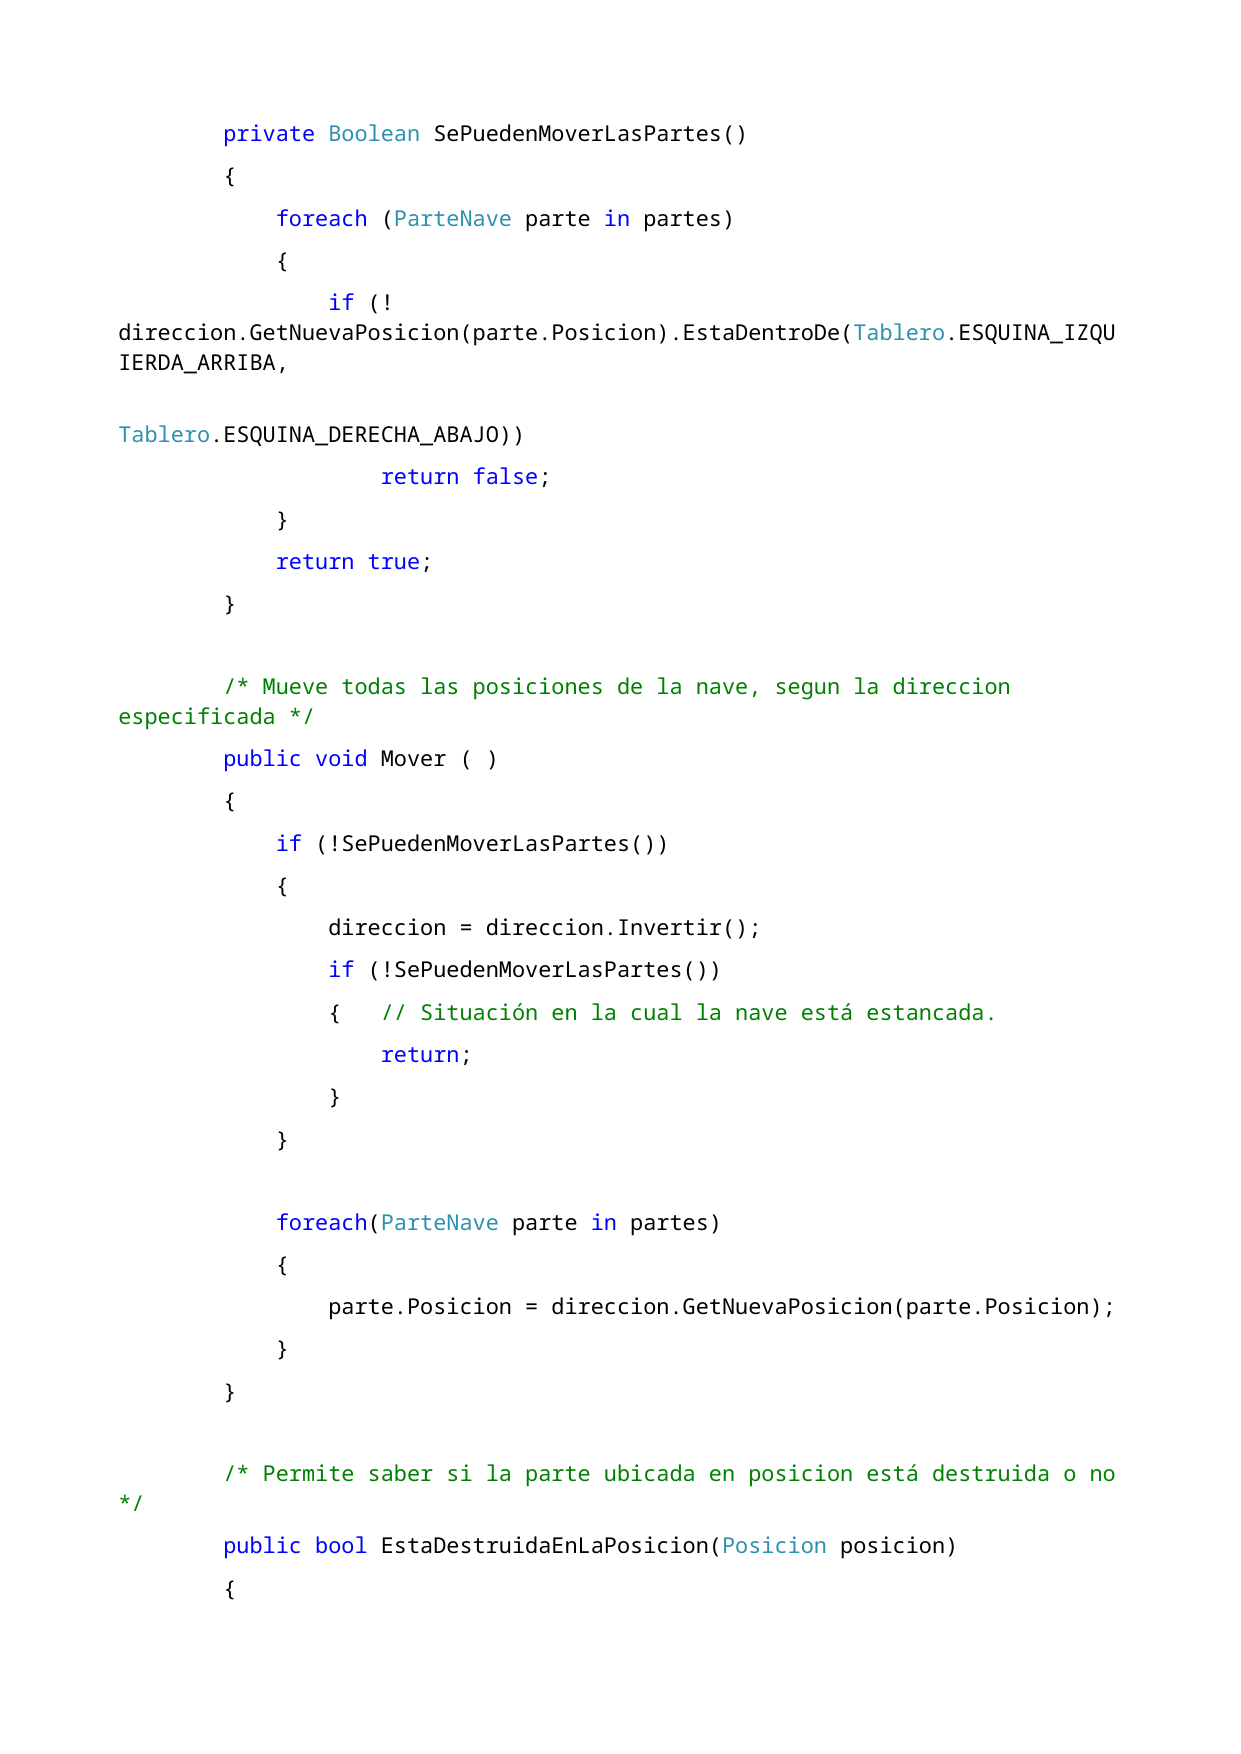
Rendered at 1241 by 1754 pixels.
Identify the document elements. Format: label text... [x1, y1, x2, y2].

text foreach (ParteNave parte in partes) [118, 203, 1122, 232]
text return false; [118, 461, 1122, 491]
text private Boolean SePuedenMoverLasPartes() [118, 118, 1122, 148]
text { [118, 870, 1122, 900]
text return; [118, 1039, 1122, 1069]
text } [118, 1333, 1122, 1363]
text /* Mueve todas las posiciones de la nave, segun la direccion especificada */ [118, 671, 1122, 731]
text } [118, 503, 1122, 533]
text /* Permite saber si la parte ubicada en posicion está destruida o no */ [118, 1458, 1122, 1518]
text { [118, 160, 1122, 190]
text { [118, 785, 1122, 815]
text return true; [118, 546, 1122, 576]
text public bool EstaDestruidaEnLaPosicion(Posicion posicion) [118, 1531, 1122, 1560]
text if (!SePuedenMoverLasPartes()) [118, 954, 1122, 984]
text public void Mover ( ) [118, 743, 1122, 773]
text { [118, 1249, 1122, 1278]
text if (!direccion.GetNuevaPosicion(parte.Posicion).EstaDentroDe(Tablero.ESQUINA_IZQUIERDA_ARRIBA, [118, 287, 1122, 377]
text Tablero.ESQUINA_DERECHA_ABAJO)) [118, 389, 1122, 449]
text foreach(ParteNave parte in partes) [118, 1206, 1122, 1236]
text { [118, 245, 1122, 275]
text { [118, 1573, 1122, 1603]
text } [118, 588, 1122, 618]
text } [118, 1124, 1122, 1153]
text if (!SePuedenMoverLasPartes()) [118, 828, 1122, 857]
text } [118, 1081, 1122, 1111]
text parte.Posicion = direccion.GetNuevaPosicion(parte.Posicion); [118, 1291, 1122, 1321]
text } [118, 1376, 1122, 1405]
text { // Situación en la cual la nave está estancada. [118, 997, 1122, 1027]
text direccion = direccion.Invertir(); [118, 912, 1122, 942]
